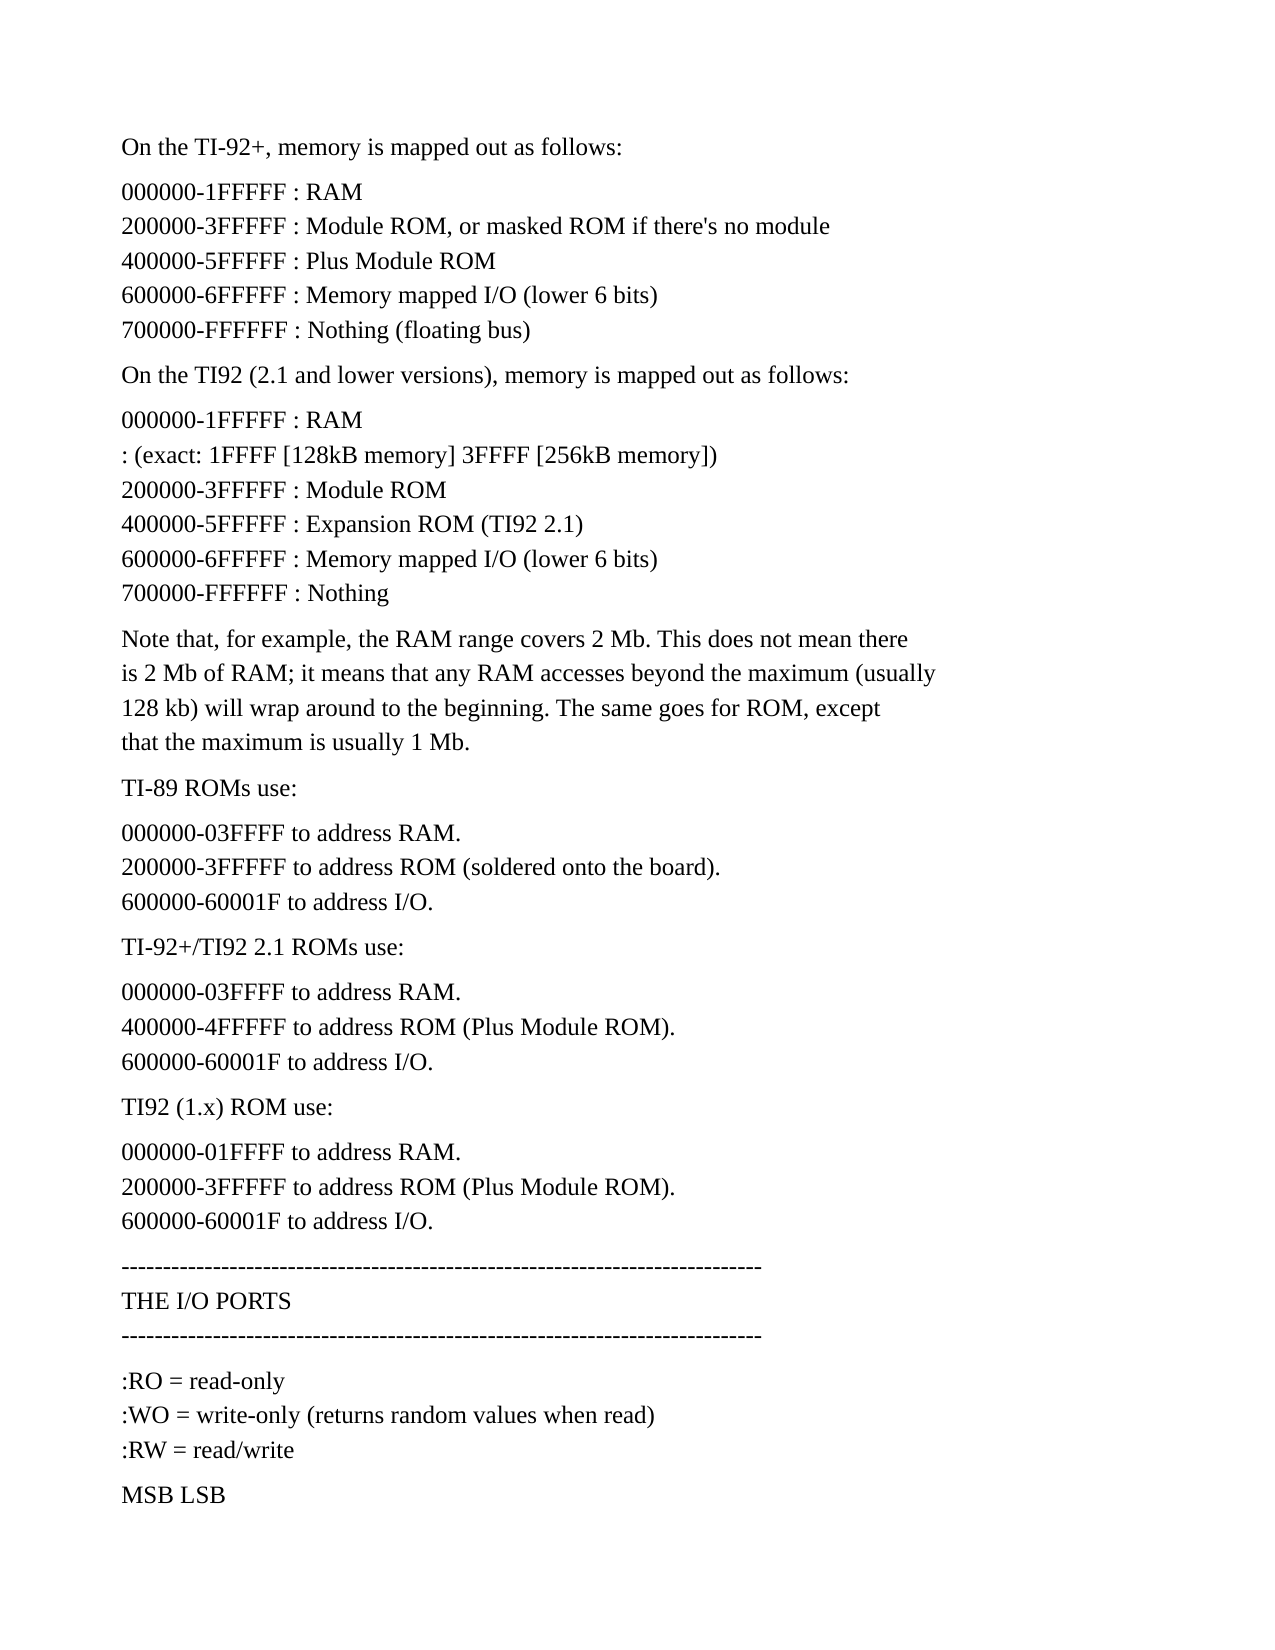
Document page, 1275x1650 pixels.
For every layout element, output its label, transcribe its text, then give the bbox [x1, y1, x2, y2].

table_header TI92 (1.x) ROM use: [118, 1089, 351, 1123]
table_header :RW = read/write [118, 1432, 313, 1467]
table_header 600000-60001F to address I/O. [118, 884, 453, 919]
table_header ----------------------------------------------------------------------------- [118, 1318, 863, 1352]
table_header 000000-01FFFF to address RAM. [118, 1134, 482, 1169]
table_header is 2 Mb of RAM; it means that any RAM accesses beyond the maximum (usually [118, 655, 942, 690]
table_header [118, 610, 136, 621]
table_header 600000-6FFFFF : Memory mapped I/O (lower 6 bits) [118, 541, 677, 576]
table_header 600000-60001F to address I/O. [118, 1044, 453, 1078]
table_header 700000-FFFFFF : Nothing [118, 576, 409, 610]
table_header : (exact: 1FFFF [128kB memory] 3FFFF [256kB memory]) [118, 437, 732, 472]
table_header 000000-1FFFFF : RAM [118, 403, 384, 437]
table_header 400000-5FFFFF : Plus Module ROM [118, 243, 516, 278]
table_header 000000-1FFFFF : RAM [118, 174, 384, 208]
table_header On the TI-92+, memory is mapped out as follows: [118, 129, 638, 163]
table_header 000000-03FFFF to address RAM. [118, 815, 482, 849]
table_header [118, 919, 136, 929]
table_header On the TI92 (2.1 and lower versions), memory is mapped out as follows: [118, 358, 862, 392]
table_header 200000-3FFFFF to address ROM (soldered onto the board). [118, 850, 740, 884]
table_header 600000-60001F to address I/O. [118, 1203, 453, 1238]
table_header 128 kb) will wrap around to the beginning. The same goes for ROM, except [118, 690, 893, 724]
table_header 200000-3FFFFF to address ROM (Plus Module ROM). [118, 1169, 694, 1203]
table_header 700000-FFFFFF : Nothing (floating bus) [118, 312, 549, 347]
table_header TI-89 ROMs use: [118, 770, 317, 804]
table_header 200000-3FFFFF : Module ROM [118, 472, 467, 506]
table_header TI-92+/TI92 2.1 ROMs use: [118, 929, 424, 964]
table_header [118, 1238, 136, 1248]
table_header 000000-03FFFF to address RAM. [118, 975, 482, 1009]
table_header [118, 1124, 136, 1134]
table_header [118, 1078, 136, 1089]
table_header [118, 1352, 136, 1363]
table_header 400000-4FFFFF to address ROM (Plus Module ROM). [118, 1009, 694, 1044]
table_header 400000-5FFFFF : Expansion ROM (TI92 2.1) [118, 506, 604, 541]
table_header [118, 804, 136, 815]
table_header 200000-3FFFFF : Module ROM, or masked ROM if there's no module [118, 209, 846, 243]
table_header ----------------------------------------------------------------------------- [118, 1249, 863, 1283]
table_header THE I/O PORTS [118, 1283, 310, 1318]
table_header [118, 964, 136, 974]
table_header [118, 163, 136, 174]
table_header [118, 392, 136, 403]
table_header [118, 759, 136, 770]
table_header :RO = read-only [118, 1363, 304, 1397]
table_header [118, 118, 136, 129]
table_header [118, 1467, 136, 1477]
table_header Note that, for example, the RAM range covers 2 Mb. This does not mean there [118, 621, 921, 655]
table_header that the maximum is usually 1 Mb. [118, 725, 484, 759]
table_header :WO = write-only (returns random values when read) [118, 1398, 670, 1432]
table_header [118, 347, 136, 357]
table_header MSB LSB [118, 1477, 245, 1512]
table_header 600000-6FFFFF : Memory mapped I/O (lower 6 bits) [118, 278, 677, 312]
